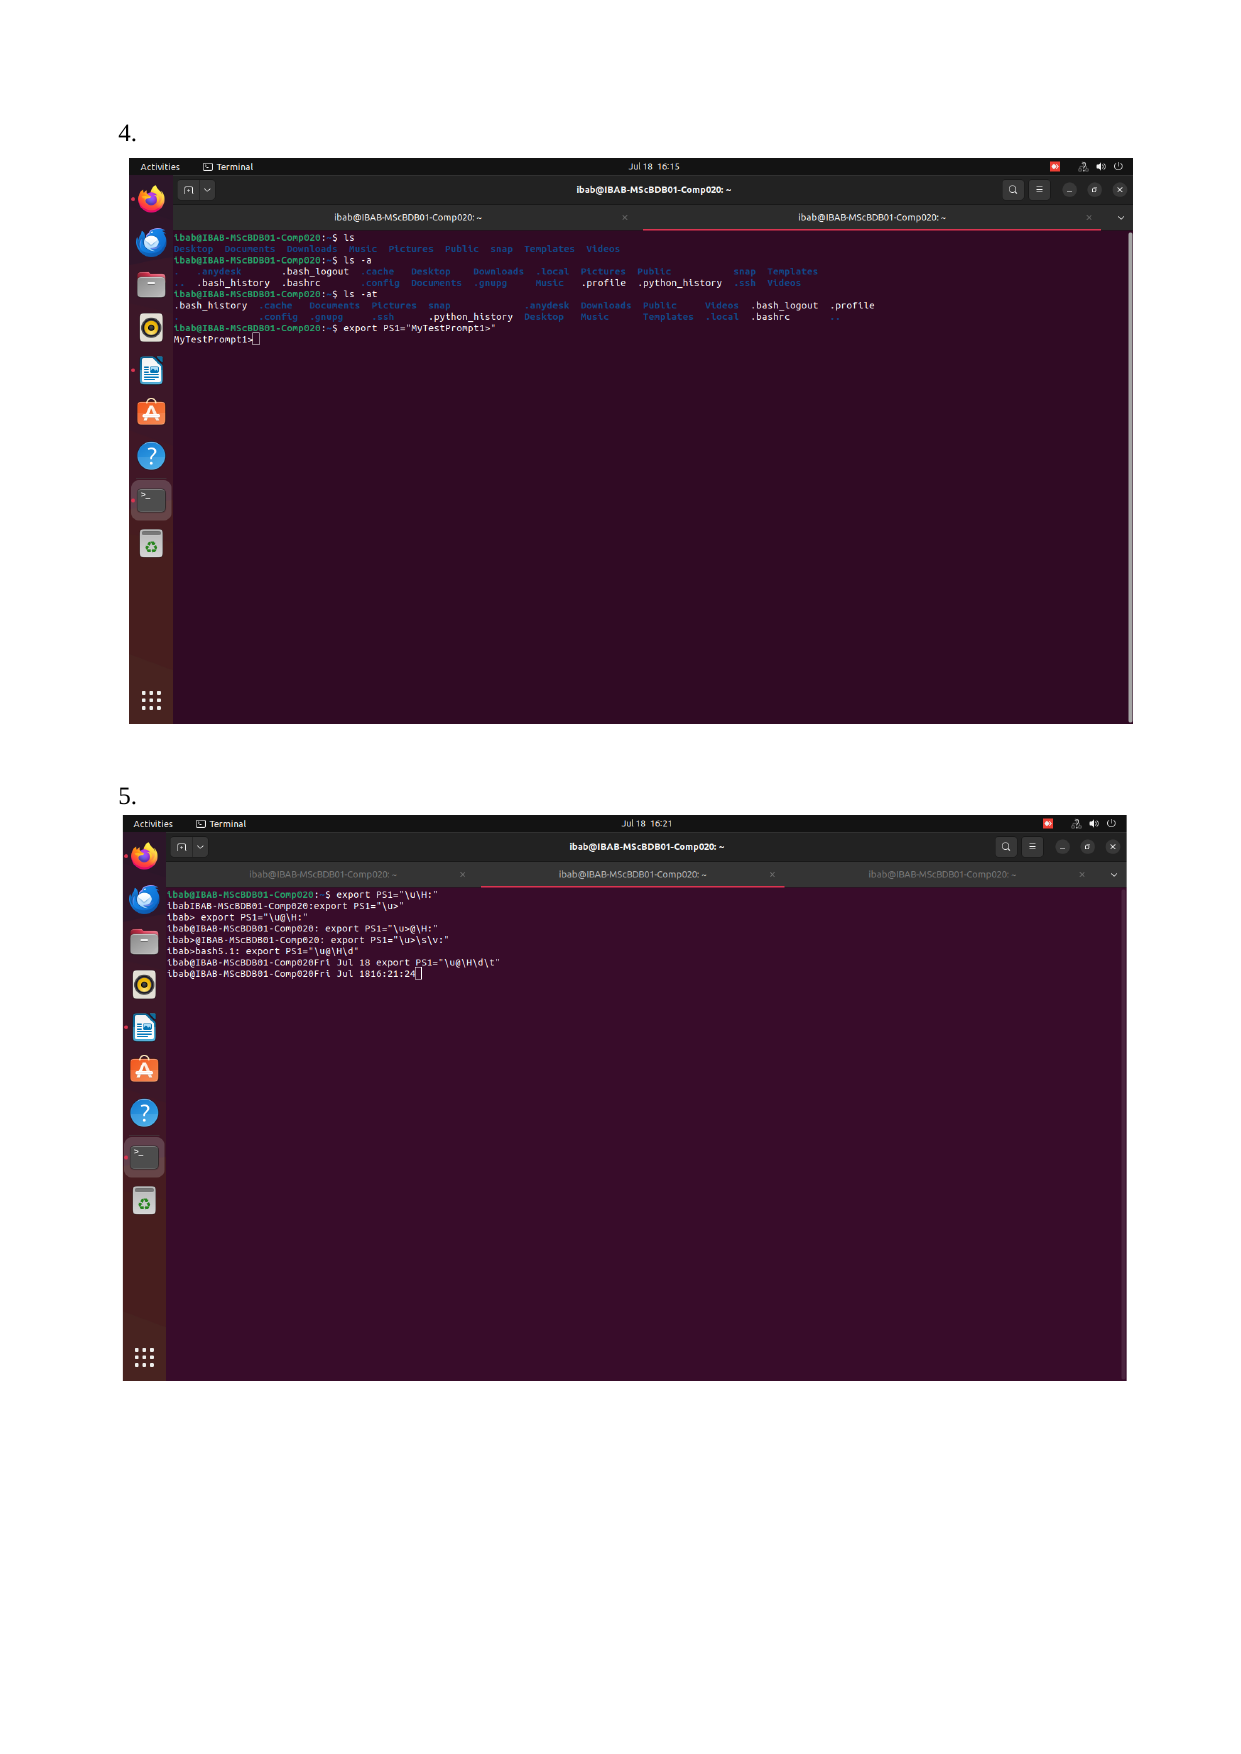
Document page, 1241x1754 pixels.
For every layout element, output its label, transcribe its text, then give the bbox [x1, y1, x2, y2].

text 5. [118, 781, 1122, 810]
picture [129, 158, 1133, 724]
text 4. [118, 118, 1122, 147]
picture [122, 815, 1127, 1381]
